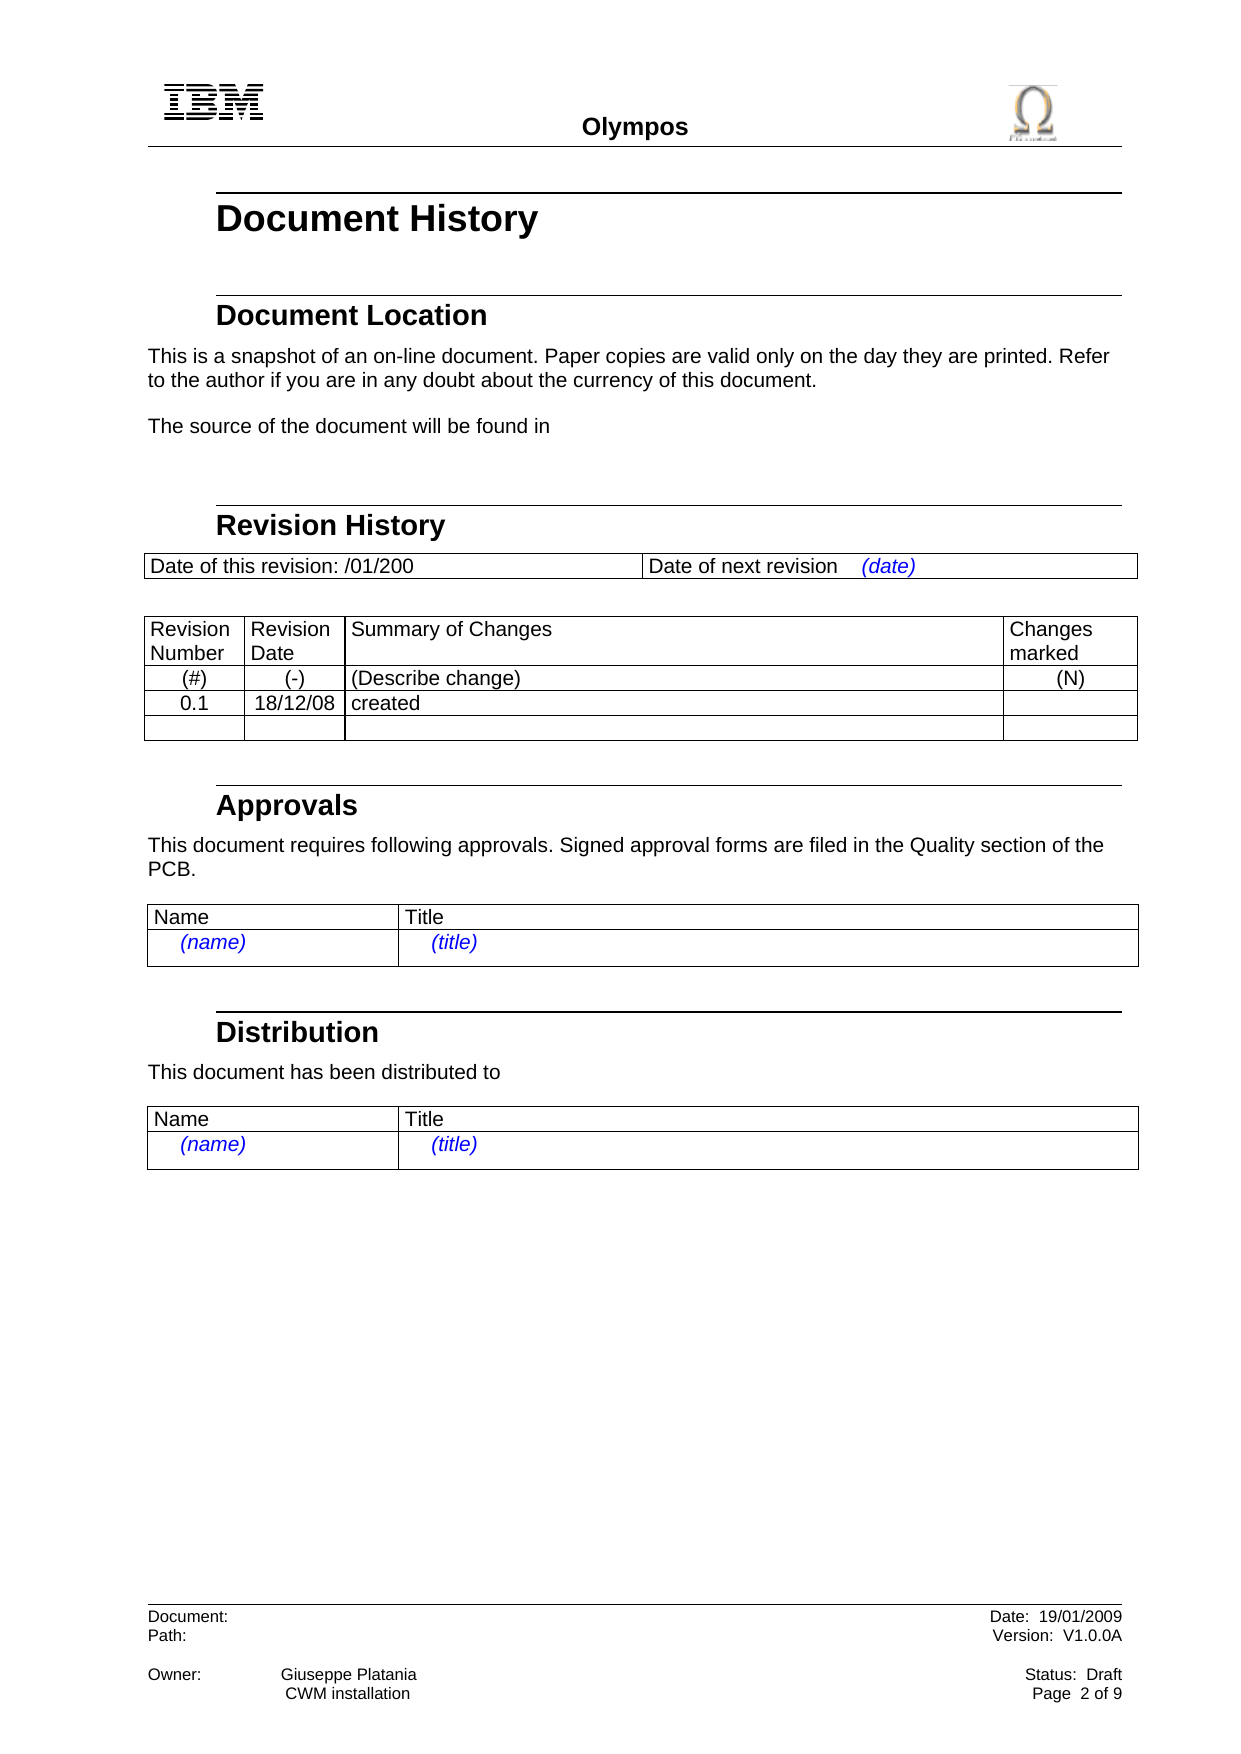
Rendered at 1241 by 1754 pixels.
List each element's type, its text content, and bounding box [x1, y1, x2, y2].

table_cell created [346, 691, 1003, 714]
table_cell (Describe change) [346, 666, 1003, 689]
table_cell (name) [148, 930, 398, 966]
table_cell (title) [399, 1132, 1138, 1169]
text The source of the document will be found in [148, 414, 1122, 438]
text This document requires following approvals. Signed approval forms are filed in the Quality section of the PCB. [148, 833, 1122, 881]
subtitle Revision History [216, 506, 1122, 541]
table_header Name [148, 1107, 398, 1131]
table_cell [145, 716, 244, 739]
text This document has been distributed to [148, 1060, 1122, 1084]
table_header Date of this revision: /01/200 [145, 554, 642, 578]
table_cell (N) [1004, 666, 1137, 689]
table_header Revision Date [245, 617, 344, 664]
table_header Date of next revision (date) [643, 554, 1137, 578]
text This is a snapshot of an on-line document. Paper copies are valid only on the day they are printed. Refer to the author if you are in any doubt about the currency of this document. [148, 344, 1122, 392]
table_header Changes marked [1004, 617, 1137, 664]
subtitle Distribution [216, 1013, 1122, 1048]
table_cell (-) [245, 666, 344, 689]
subtitle Document Location [216, 296, 1122, 332]
table_cell [1004, 716, 1137, 739]
table_cell (name) [148, 1132, 398, 1169]
picture [1008, 84, 1058, 141]
table_cell [346, 716, 1003, 739]
table_cell (#) [145, 666, 244, 689]
table_header Summary of Changes [346, 617, 1003, 664]
table_cell 18/12/08 [245, 691, 344, 714]
table_cell [245, 716, 344, 739]
subtitle Approvals [216, 786, 1122, 822]
table_header Revision Number [145, 617, 244, 664]
table_cell [1004, 691, 1137, 714]
subtitle Document History [216, 194, 1122, 239]
table_cell 0.1 [145, 691, 244, 714]
table_header Title [399, 1107, 1138, 1131]
table_header Title [399, 905, 1138, 929]
table_header Name [148, 905, 398, 929]
table_cell (title) [399, 930, 1138, 966]
